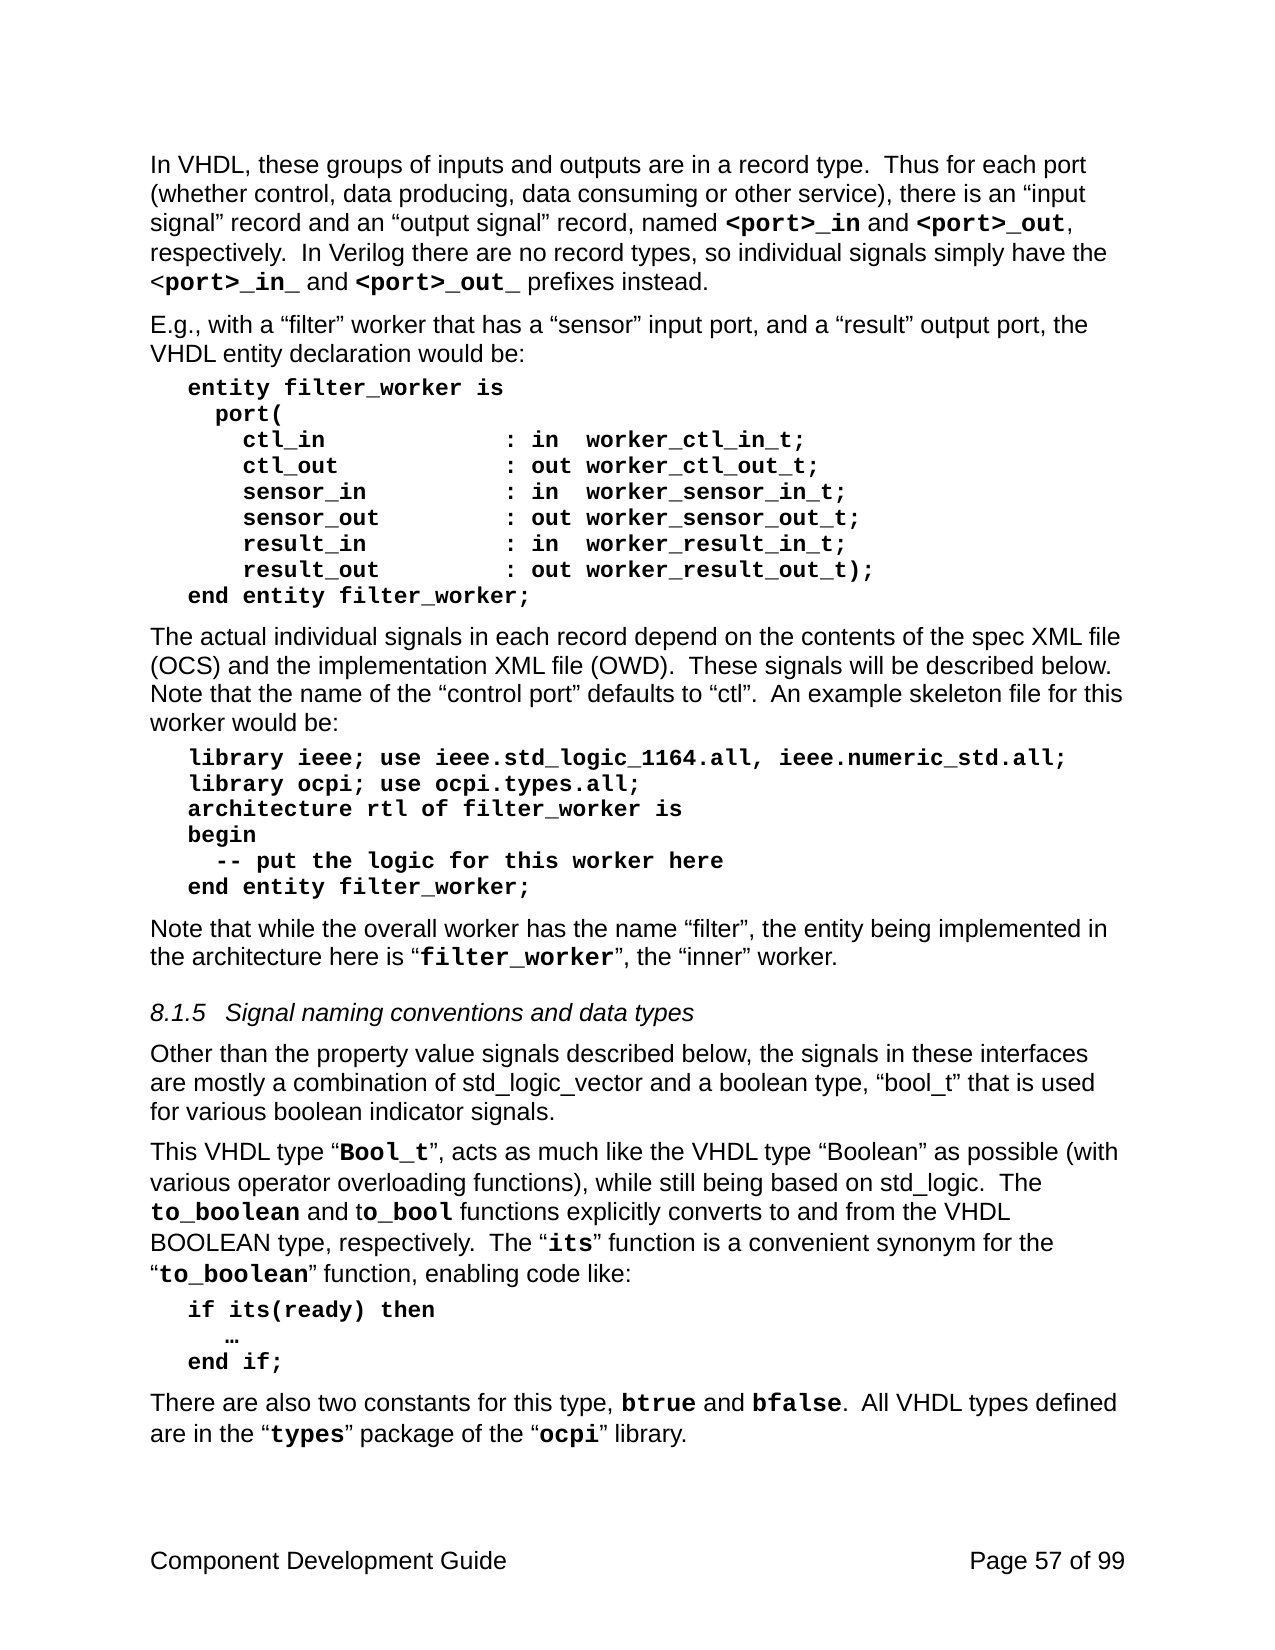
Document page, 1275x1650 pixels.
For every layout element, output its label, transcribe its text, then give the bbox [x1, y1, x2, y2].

text library ieee; use ieee.std_logic_1164.all, ieee.numeric_std.all; library ocpi; use ocpi.types.all; architecture rtl of filter_worker is begin -- put the logic for this worker here end entity filter_worker; [187, 746, 1125, 902]
text Other than the property value signals described below, the signals in these interfaces are mostly a combination of std_logic_vector and a boolean type, “bool_t” that is used for various boolean indicator signals. [150, 1039, 1125, 1125]
text There are also two constants for this type, btrue and bfalse. All VHDL types defined are in the “types” package of the “ocpi” library. [150, 1388, 1125, 1450]
text entity filter_worker is port( ctl_in : in worker_ctl_in_t; ctl_out : out worker_ctl_out_t; sensor_in : in worker_sensor_in_t; sensor_out : out worker_sensor_out_t; result_in : in worker_result_in_t; result_out : out worker_result_out_t); end entity filter_worker; [187, 377, 1125, 610]
text In VHDL, these groups of inputs and outputs are in a record type. Thus for each port (whether control, data producing, data consuming or other service), there is an “input signal” record and an “output signal” record, named <port>_in and <port>_out, respectively. In Verilog there are no record types, so individual signals simply have the <port>_in_ and <port>_out_ prefixes instead. [150, 150, 1125, 298]
text if its(ready) then … end if; [187, 1299, 1125, 1376]
text Note that while the overall worker has the name “filter”, the entity being implemented in the architecture here is “filter_worker”, the “inner” worker. [150, 913, 1125, 973]
subtitle Signal naming conventions and data types [150, 998, 1125, 1027]
text The actual individual signals in each record depend on the contents of the spec XML file (OCS) and the implementation XML file (OWD). These signals will be described below. Note that the name of the “control port” defaults to “ctl”. An example skeleton file for this worker would be: [150, 622, 1125, 737]
text This VHDL type “Bool_t”, acts as much like the VHDL type “Boolean” as possible (with various operator overloading functions), while still being based on std_logic. The to_boolean and to_bool functions explicitly converts to and from the VHDL BOOLEAN type, respectively. The “its” function is a convenient synonym for the “to_boolean” function, enabling code like: [150, 1137, 1125, 1290]
text E.g., with a “filter” worker that has a “sensor” input port, and a “result” output port, the VHDL entity declaration would be: [150, 310, 1125, 368]
